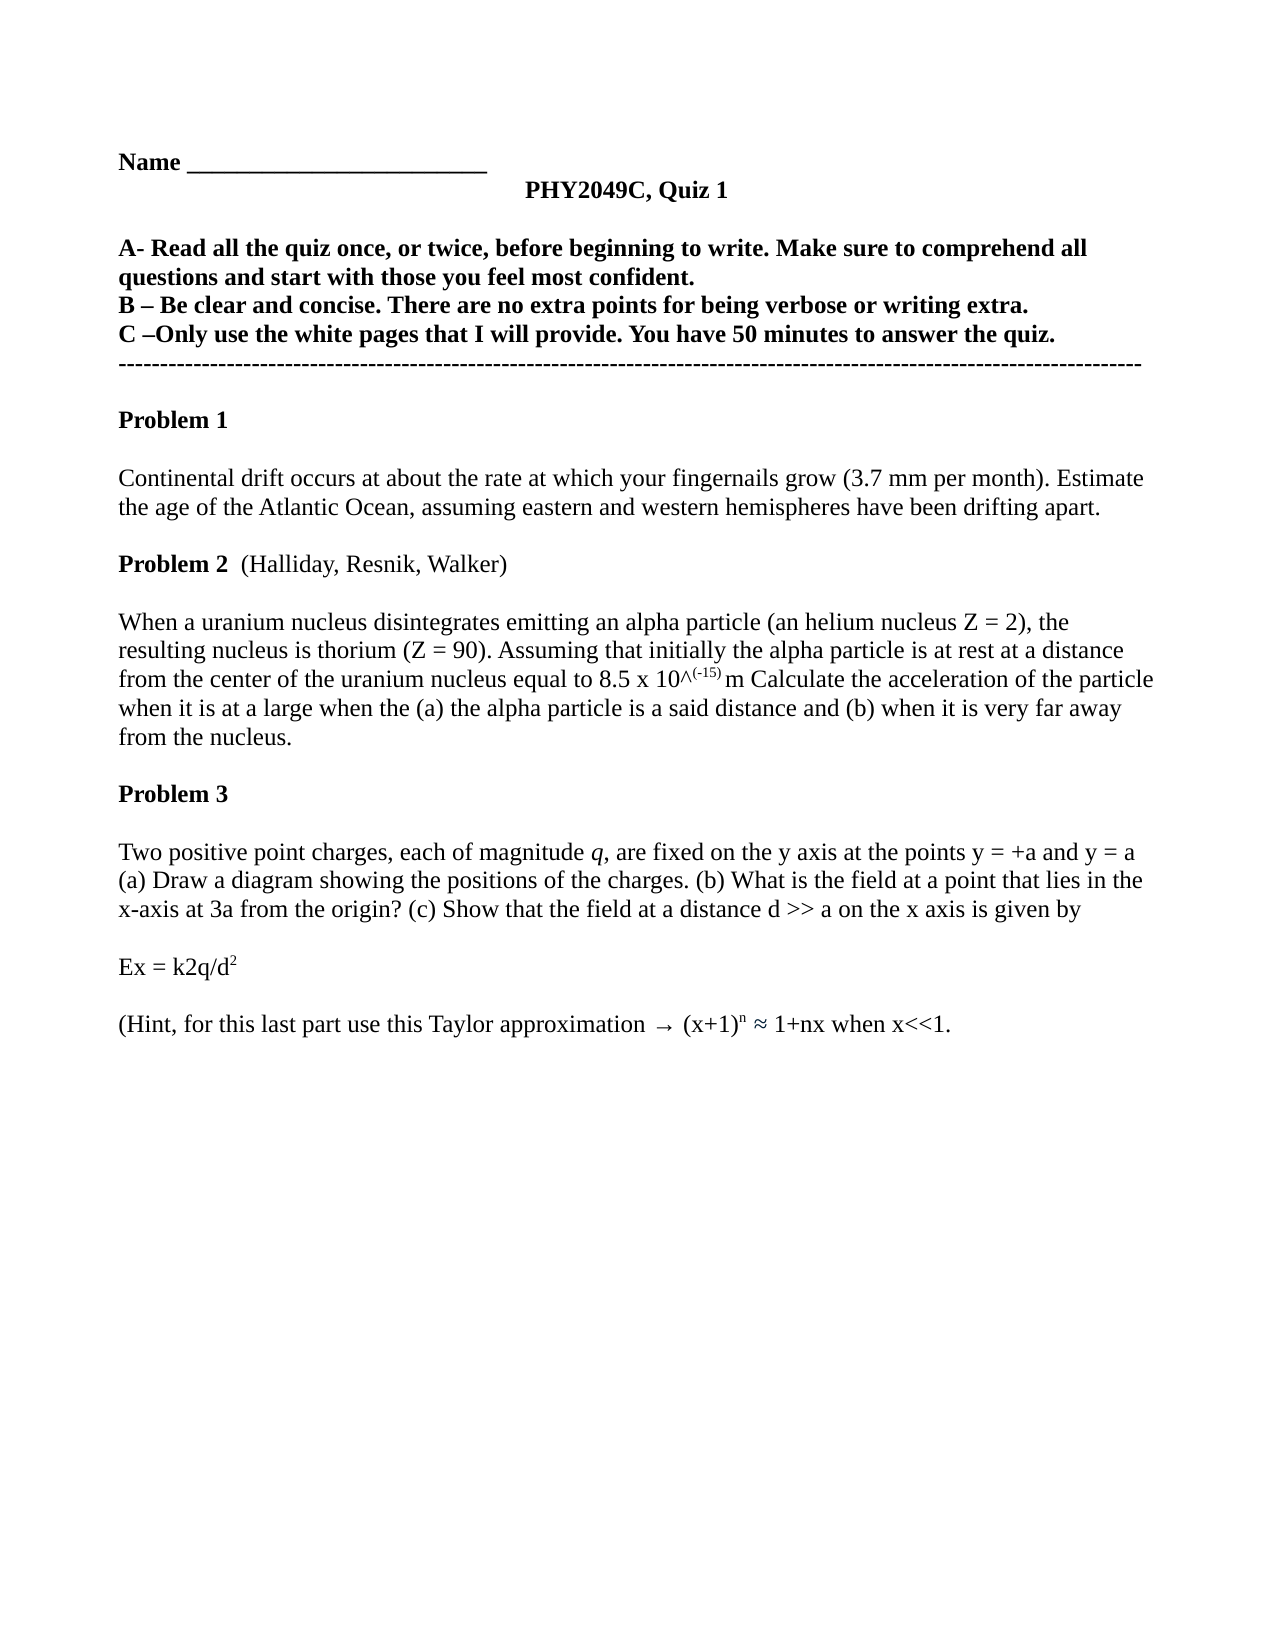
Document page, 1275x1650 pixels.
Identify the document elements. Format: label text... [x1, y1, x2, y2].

text A- Read all the quiz once, or twice, before beginning to write. Make sure to comprehend all questions and start with those you feel most confident. [118, 233, 1157, 291]
text C –Only use the white pages that I will provide. You have 50 minutes to answer the quiz. [118, 319, 1157, 348]
text Ex = k2q/d2 [118, 952, 1157, 981]
text Problem 3 [118, 779, 1157, 808]
text Problem 2 (Halliday, Resnik, Walker) [118, 549, 1157, 578]
text --------------------------------------------------------------------------------------------------------------------------- [118, 348, 1157, 377]
text When a uranium nucleus disintegrates emitting an alpha particle (an helium nucleus Z = 2), the resulting nucleus is thorium (Z = 90). Assuming that initially the alpha particle is at rest at a distance from the center of the uranium nucleus equal to 8.5 x 10^(-15) m Calculate the acceleration of the particle when it is at a large when the (a) the alpha particle is a said distance and (b) when it is very far away from the nucleus. [118, 607, 1157, 751]
text Name ________________________ [118, 147, 1157, 176]
text Continental drift occurs at about the rate at which your fingernails grow (3.7 mm per month). Estimate the age of the Atlantic Ocean, assuming eastern and western hemispheres have been drifting apart. [118, 463, 1157, 521]
text PHY2049C, Quiz 1 [118, 176, 1157, 204]
text Two positive point charges, each of magnitude q, are fixed on the y axis at the points y = +a and y = a [118, 837, 1157, 866]
text (Hint, for this last part use this Taylor approximation → (x+1)n ≈ 1+nx when x<<1. [118, 1009, 1157, 1038]
text (a) Draw a diagram showing the positions of the charges. (b) What is the field at a point that lies in the x-axis at 3a from the origin? (c) Show that the field at a distance d >> a on the x axis is given by [118, 866, 1157, 923]
text B – Be clear and concise. There are no extra points for being verbose or writing extra. [118, 291, 1157, 319]
text Problem 1 [118, 406, 1157, 434]
